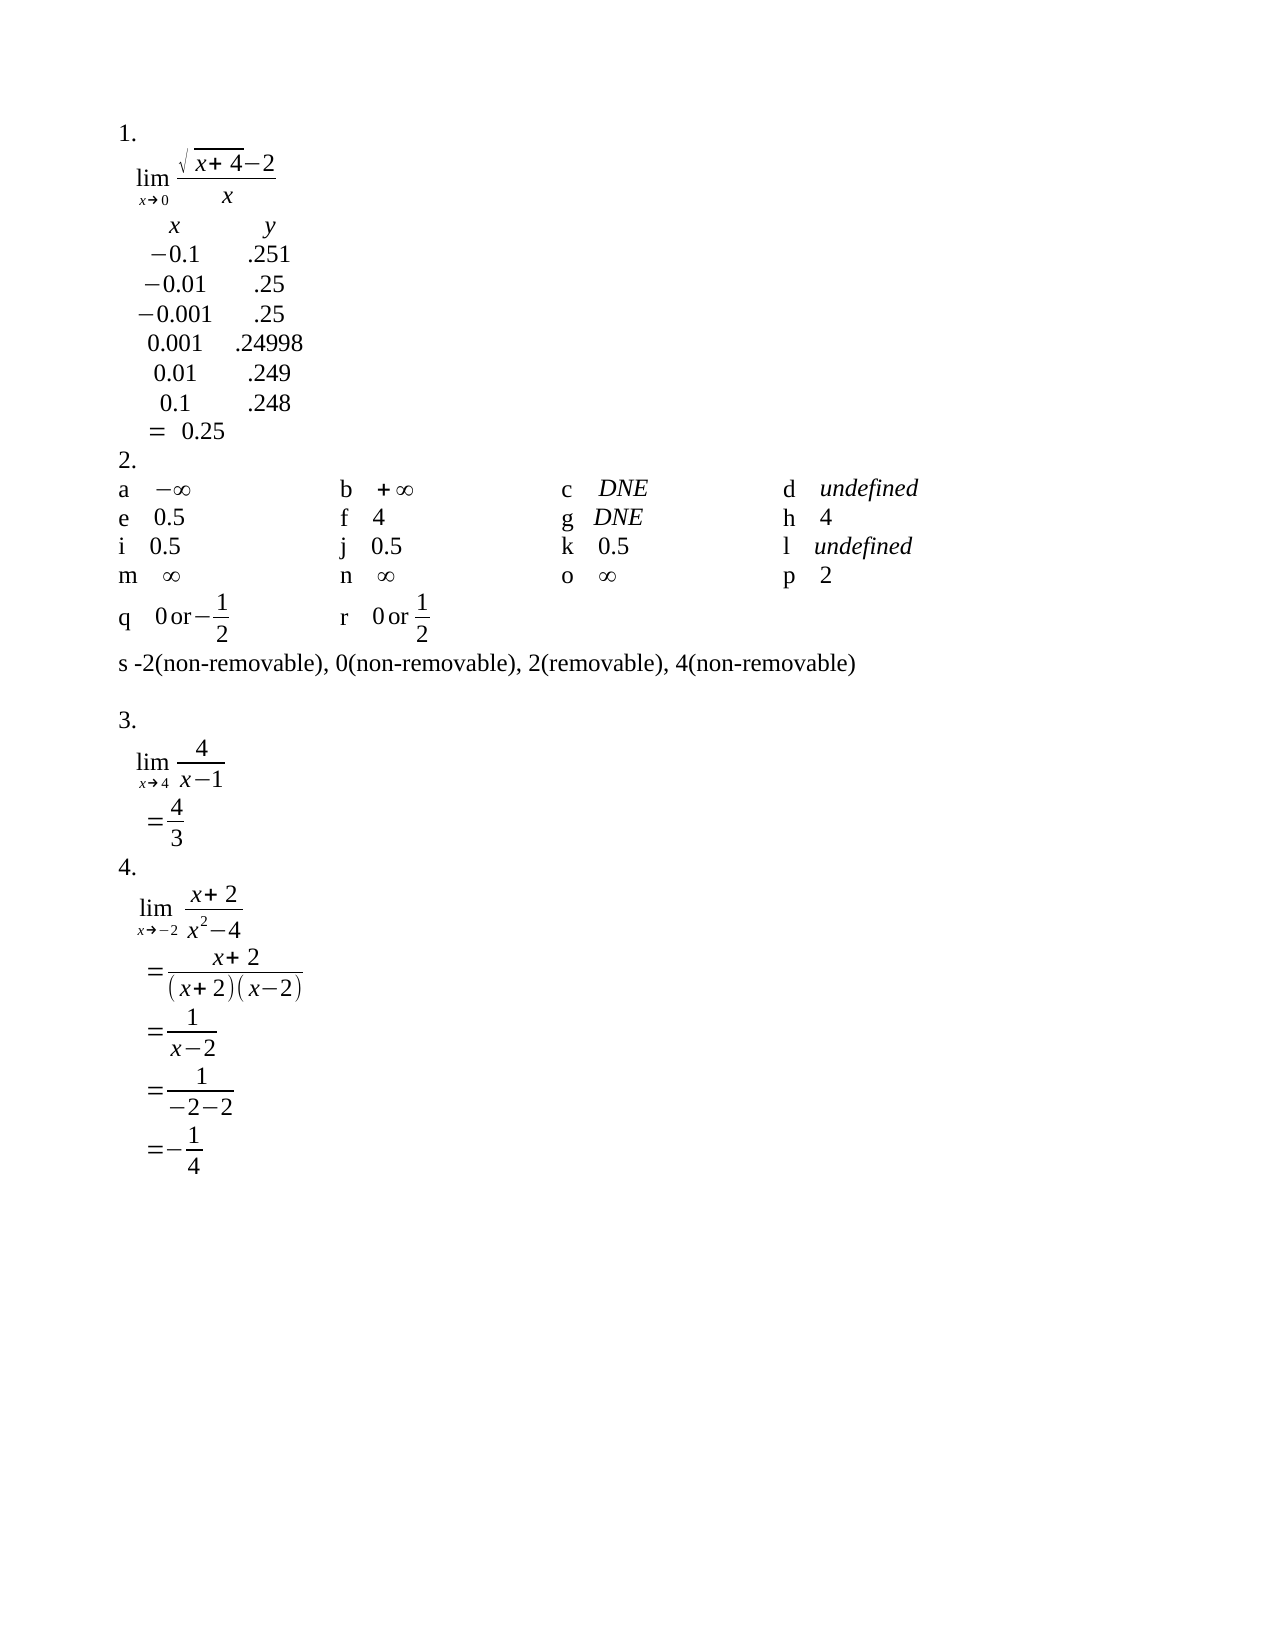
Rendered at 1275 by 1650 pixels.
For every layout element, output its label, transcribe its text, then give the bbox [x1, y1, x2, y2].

text m n o p [118, 560, 1157, 589]
text a b c d [118, 474, 1157, 503]
text q r [118, 589, 1157, 648]
text 1. [118, 118, 1157, 147]
text 3. [118, 705, 1157, 734]
text 2. [118, 445, 1157, 474]
text i j k l [118, 531, 1157, 560]
text s -2(non-removable), 0(non-removable), 2(removable), 4(non-removable) [118, 648, 1157, 677]
text e f g h [118, 503, 1157, 531]
text 4. [118, 852, 1157, 881]
